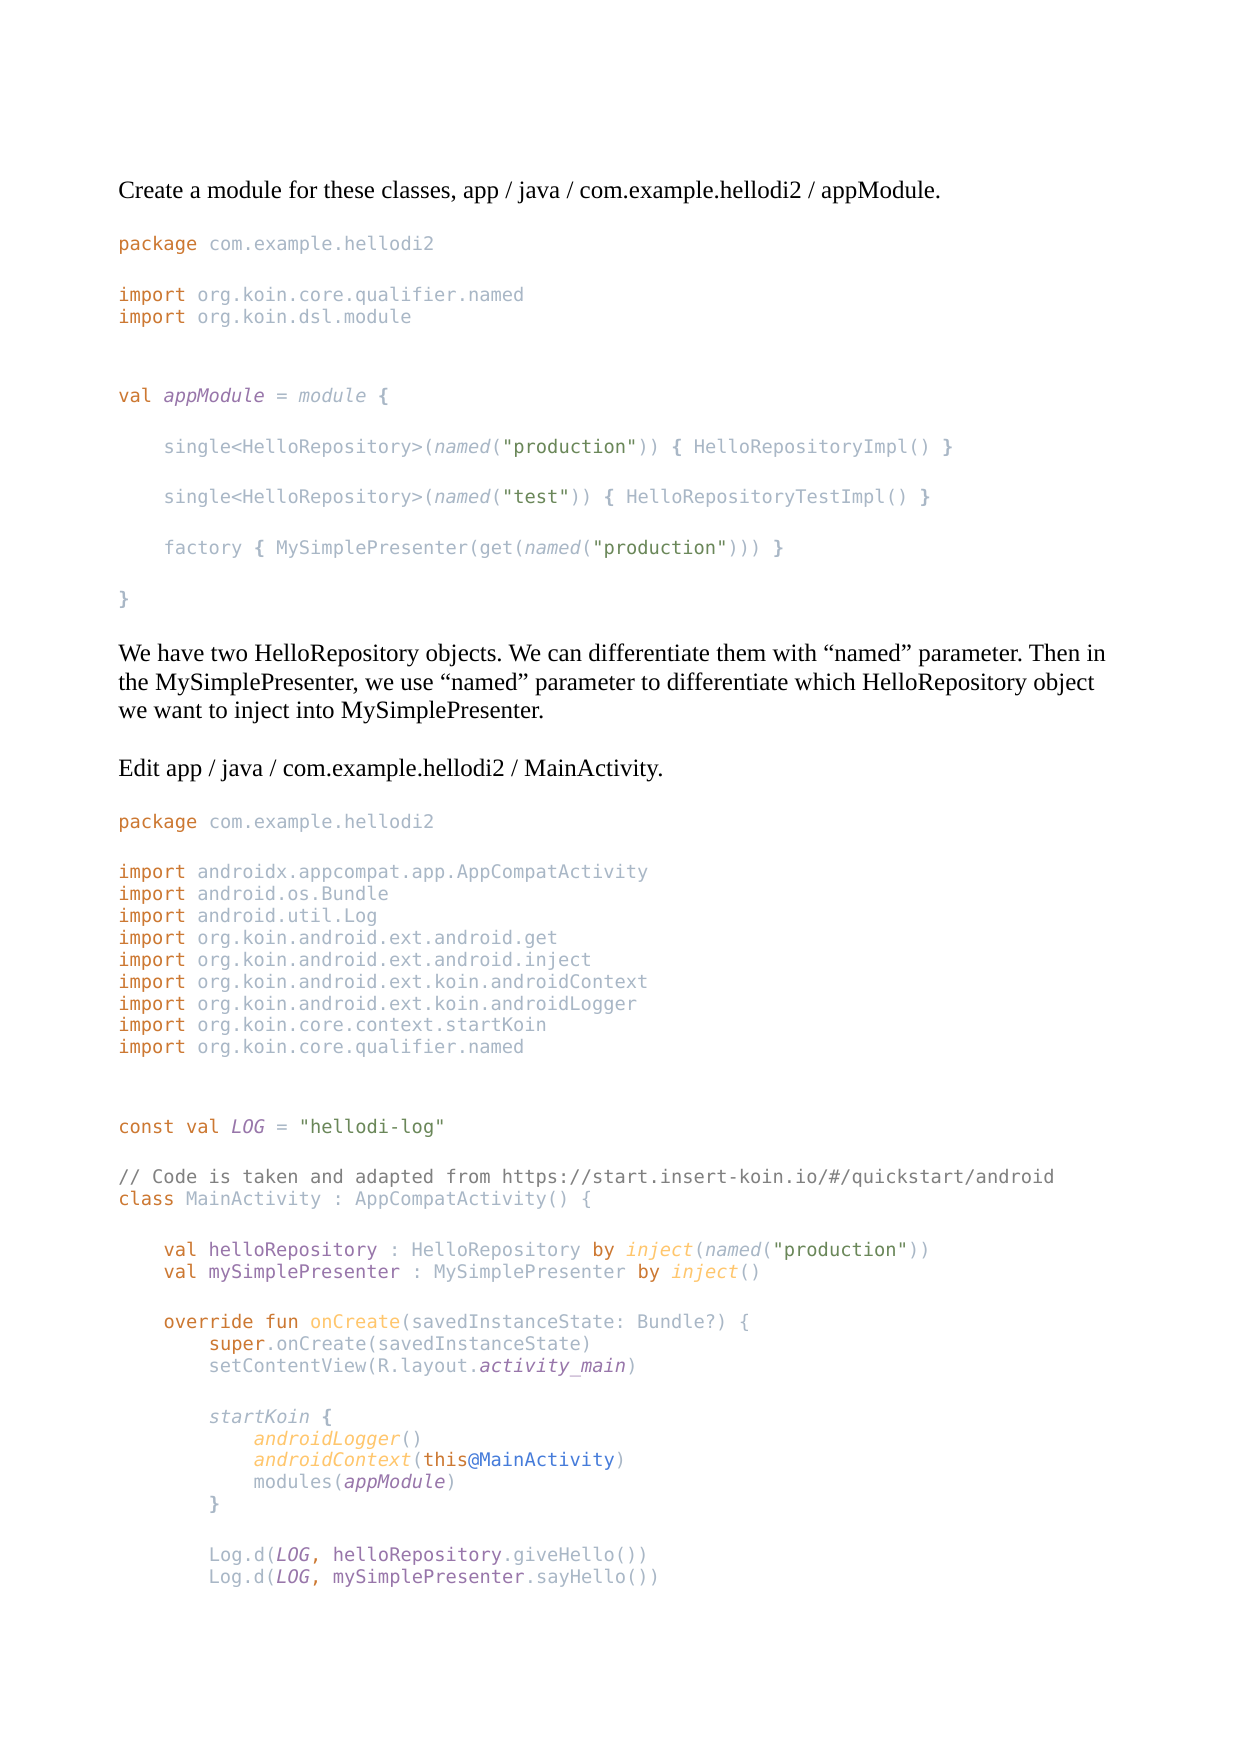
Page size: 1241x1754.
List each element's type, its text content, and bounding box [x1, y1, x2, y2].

text package com.example.hellodi2 import org.koin.core.qualifier.named import org.koin.dsl.module val appModule = module { single<HelloRepository>(named("production")) { HelloRepositoryImpl() } single<HelloRepository>(named("test")) { HelloRepositoryTestImpl() } factory { MySimplePresenter(get(named("production"))) } } [118, 233, 1122, 609]
text Edit app / java / com.example.hellodi2 / MainActivity. [118, 753, 1122, 782]
text We have two HelloRepository objects. We can differentiate them with “named” parameter. Then in the MySimplePresenter, we use “named” parameter to differentiate which HelloRepository object we want to inject into MySimplePresenter. [118, 638, 1122, 724]
text Create a module for these classes, app / java / com.example.hellodi2 / appModule. [118, 176, 1122, 204]
text package com.example.hellodi2 import androidx.appcompat.app.AppCompatActivity import android.os.Bundle import android.util.Log import org.koin.android.ext.android.get import org.koin.android.ext.android.inject import org.koin.android.ext.koin.androidContext import org.koin.android.ext.koin.androidLogger import org.koin.core.context.startKoin import org.koin.core.qualifier.named const val LOG = "hellodi-log" // Code is taken and adapted from https://start.insert-koin.io/#/quickstart/android class MainActivity : AppCompatActivity() { val helloRepository : HelloRepository by inject(named("production")) val mySimplePresenter : MySimplePresenter by inject() override fun onCreate(savedInstanceState: Bundle?) { super.onCreate(savedInstanceState) setContentView(R.layout.activity_main) startKoin { androidLogger() androidContext(this@MainActivity) modules(appModule) } Log.d(LOG, helloRepository.giveHello()) Log.d(LOG, mySimplePresenter.sayHello()) [118, 811, 1122, 1616]
